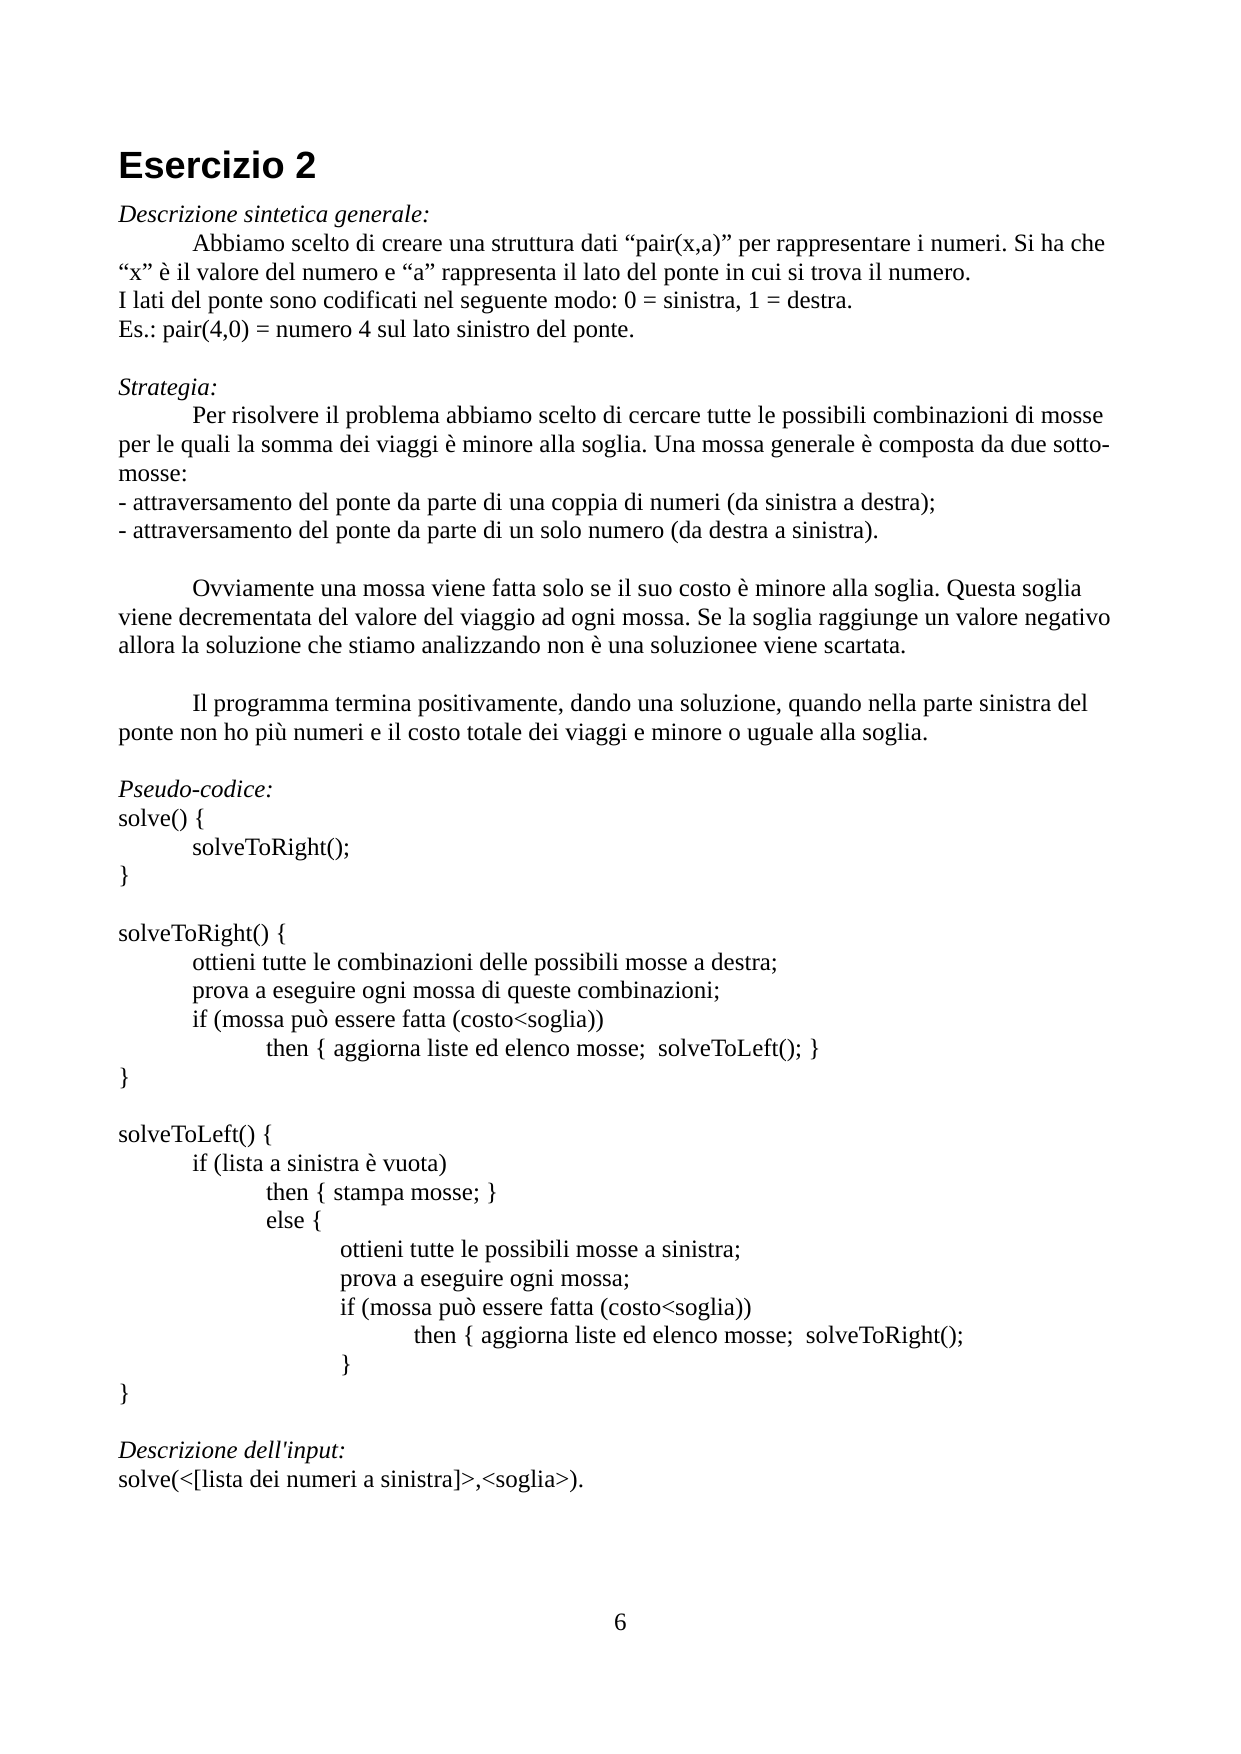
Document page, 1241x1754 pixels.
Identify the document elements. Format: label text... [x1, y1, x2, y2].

text Strategia: [118, 372, 1122, 401]
text if (lista a sinistra è vuota) [118, 1148, 1122, 1177]
text } [118, 1378, 1122, 1407]
text } [118, 861, 1122, 889]
text if (mossa può essere fatta (costo<soglia)) [118, 1004, 1122, 1033]
text - attraversamento del ponte da parte di una coppia di numeri (da sinistra a destra); [118, 487, 1122, 516]
text Es.: pair(4,0) = numero 4 sul lato sinistro del ponte. [118, 314, 1122, 343]
text prova a eseguire ogni mossa di queste combinazioni; [118, 976, 1122, 1004]
text ottieni tutte le possibili mosse a sinistra; [118, 1234, 1122, 1263]
text solveToRight() { [118, 918, 1122, 947]
text solveToLeft() { [118, 1119, 1122, 1148]
text solve() { [118, 803, 1122, 832]
text if (mossa può essere fatta (costo<soglia)) [118, 1292, 1122, 1321]
text then { aggiorna liste ed elenco mosse; solveToLeft(); } [118, 1033, 1122, 1062]
text prova a eseguire ogni mossa; [118, 1263, 1122, 1292]
text Pseudo-codice: [118, 774, 1122, 803]
text solve(<[lista dei numeri a sinistra]>,<soglia>). [118, 1464, 1122, 1493]
text Descrizione dell'input: [118, 1436, 1122, 1464]
text Descrizione sintetica generale: [118, 199, 1122, 228]
text Il programma termina positivamente, dando una soluzione, quando nella parte sinistra del ponte non ho più numeri e il costo totale dei viaggi e minore o uguale alla soglia. [118, 688, 1122, 746]
subtitle Esercizio 2 [118, 143, 1122, 187]
text Per risolvere il problema abbiamo scelto di cercare tutte le possibili combinazioni di mosse per le quali la somma dei viaggi è minore alla soglia. Una mossa generale è composta da due sotto-mosse: [118, 401, 1122, 487]
text I lati del ponte sono codificati nel seguente modo: 0 = sinistra, 1 = destra. [118, 286, 1122, 314]
text solveToRight(); [118, 832, 1122, 861]
text then { aggiorna liste ed elenco mosse; solveToRight(); [118, 1321, 1122, 1349]
text then { stampa mosse; } [118, 1177, 1122, 1206]
text Ovviamente una mossa viene fatta solo se il suo costo è minore alla soglia. Questa soglia viene decrementata del valore del viaggio ad ogni mossa. Se la soglia raggiunge un valore negativo allora la soluzione che stiamo analizzando non è una soluzionee viene scartata. [118, 573, 1122, 659]
text ottieni tutte le combinazioni delle possibili mosse a destra; [118, 947, 1122, 976]
text Abbiamo scelto di creare una struttura dati “pair(x,a)” per rappresentare i numeri. Si ha che “x” è il valore del numero e “a” rappresenta il lato del ponte in cui si trova il numero. [118, 228, 1122, 286]
text else { [118, 1206, 1122, 1234]
text } [118, 1062, 1122, 1091]
text - attraversamento del ponte da parte di un solo numero (da destra a sinistra). [118, 516, 1122, 544]
text } [118, 1349, 1122, 1378]
